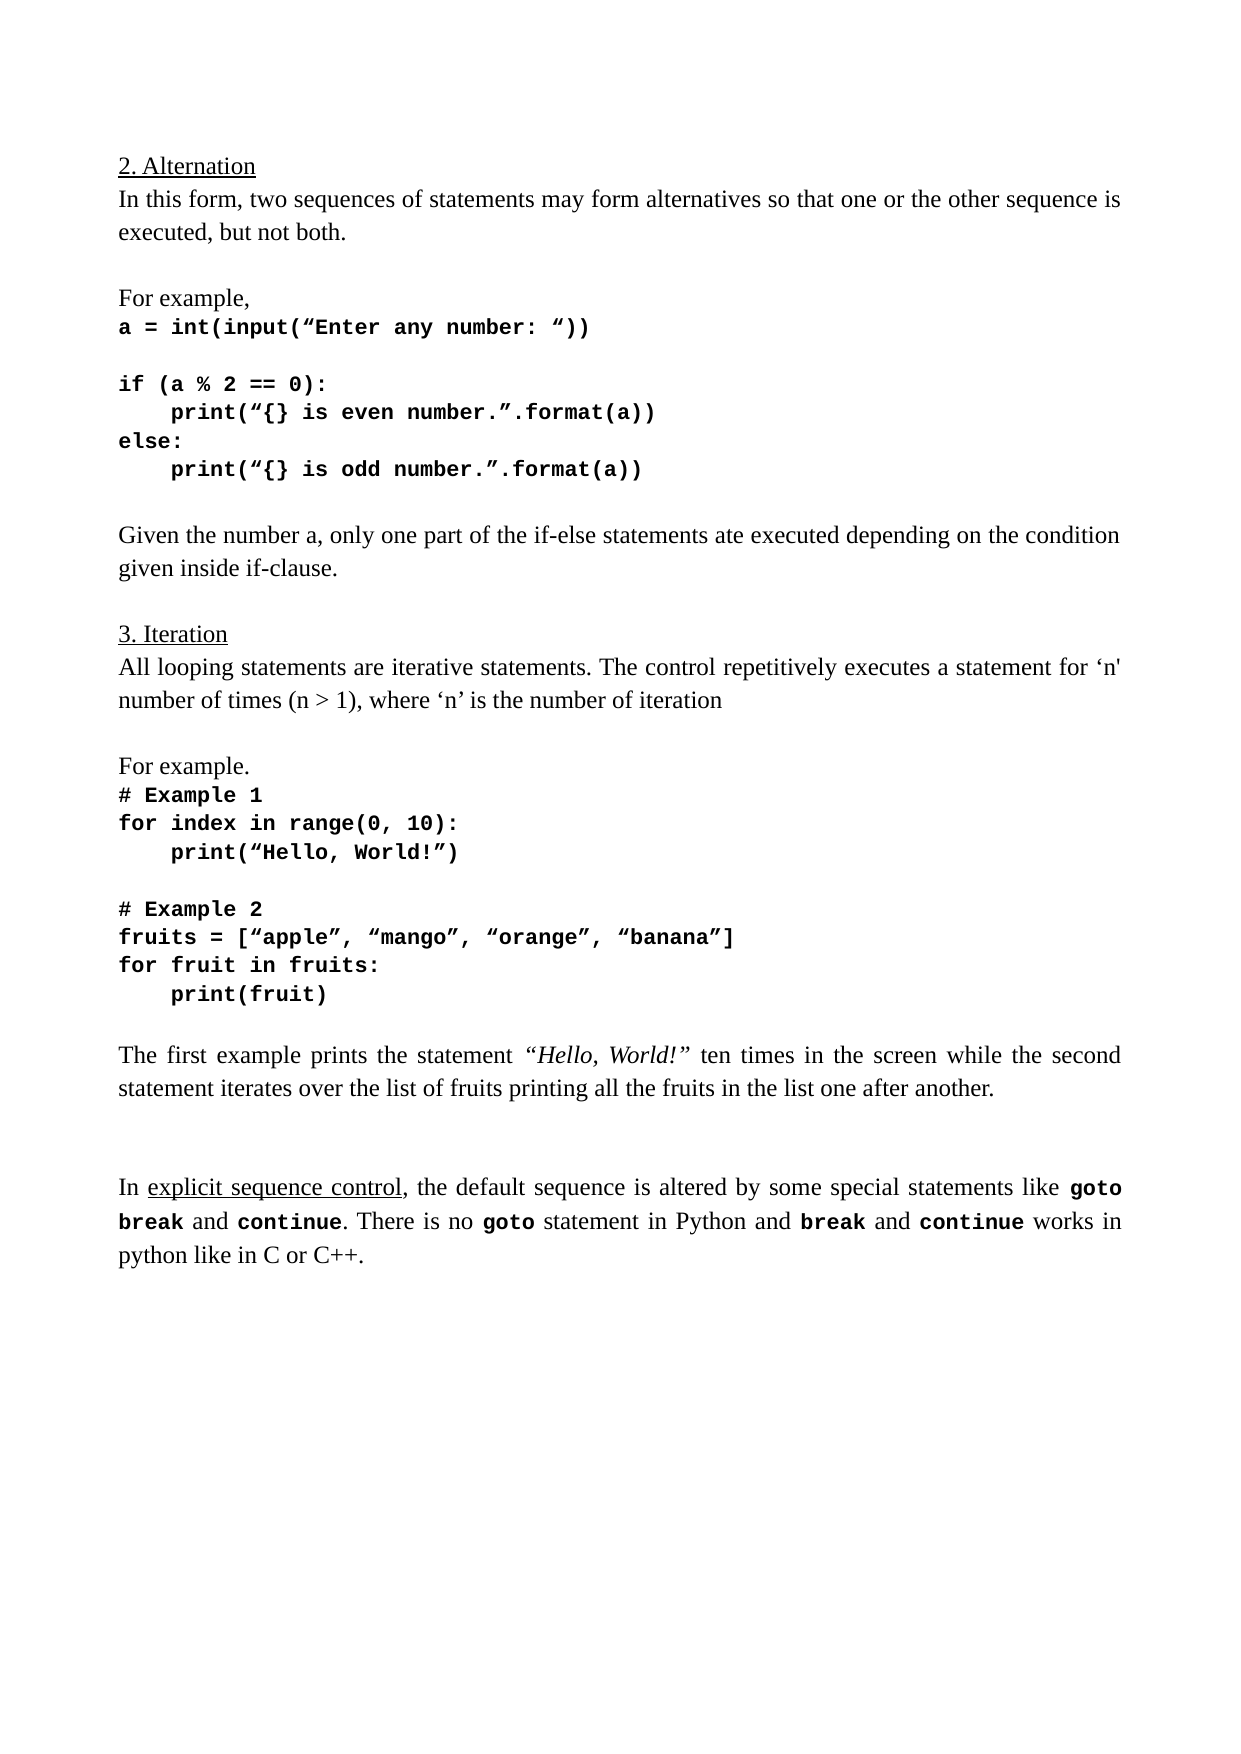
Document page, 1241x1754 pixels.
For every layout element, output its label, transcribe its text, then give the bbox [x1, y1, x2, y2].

text In explicit sequence control, the default sequence is altered by some special statements like goto break and continue. There is no goto statement in Python and break and continue works in python like in C or C++. [118, 1172, 1122, 1269]
subtitle 2. Alternation [118, 151, 1122, 180]
text For example, [118, 283, 1122, 312]
text Given the number a, only one part of the if-else statements ate executed depending on the condition given inside if-clause. [118, 520, 1122, 582]
text print(“Hello, World!”) [118, 841, 1122, 866]
subtitle 3. Iteration [118, 619, 1122, 648]
text fruits = [“apple”, “mango”, “orange”, “banana”] [118, 926, 1122, 951]
text # Example 2 [118, 898, 1122, 923]
text for fruit in fruits: [118, 955, 1122, 979]
text In this form, two sequences of statements may form alternatives so that one or the other sequence is executed, but not both. [118, 184, 1122, 246]
text # Example 1 [118, 784, 1122, 809]
text for index in range(0, 10): [118, 812, 1122, 837]
text print(“{} is even number.”.format(a)) [118, 402, 1122, 426]
text else: [118, 430, 1122, 455]
text print(fruit) [118, 983, 1122, 1008]
text print(“{} is odd number.”.format(a)) [118, 458, 1122, 483]
text if (a % 2 == 0): [118, 373, 1122, 398]
text a = int(input(“Enter any number: “)) [118, 316, 1122, 341]
text For example. [118, 751, 1122, 780]
text The first example prints the statement “Hello, World!” ten times in the screen while the second statement iterates over the list of fruits printing all the fruits in the list one after another. [118, 1040, 1122, 1102]
text All looping statements are iterative statements. The control repetitively executes a statement for ‘n' number of times (n > 1), where ‘n’ is the number of iteration [118, 652, 1122, 714]
